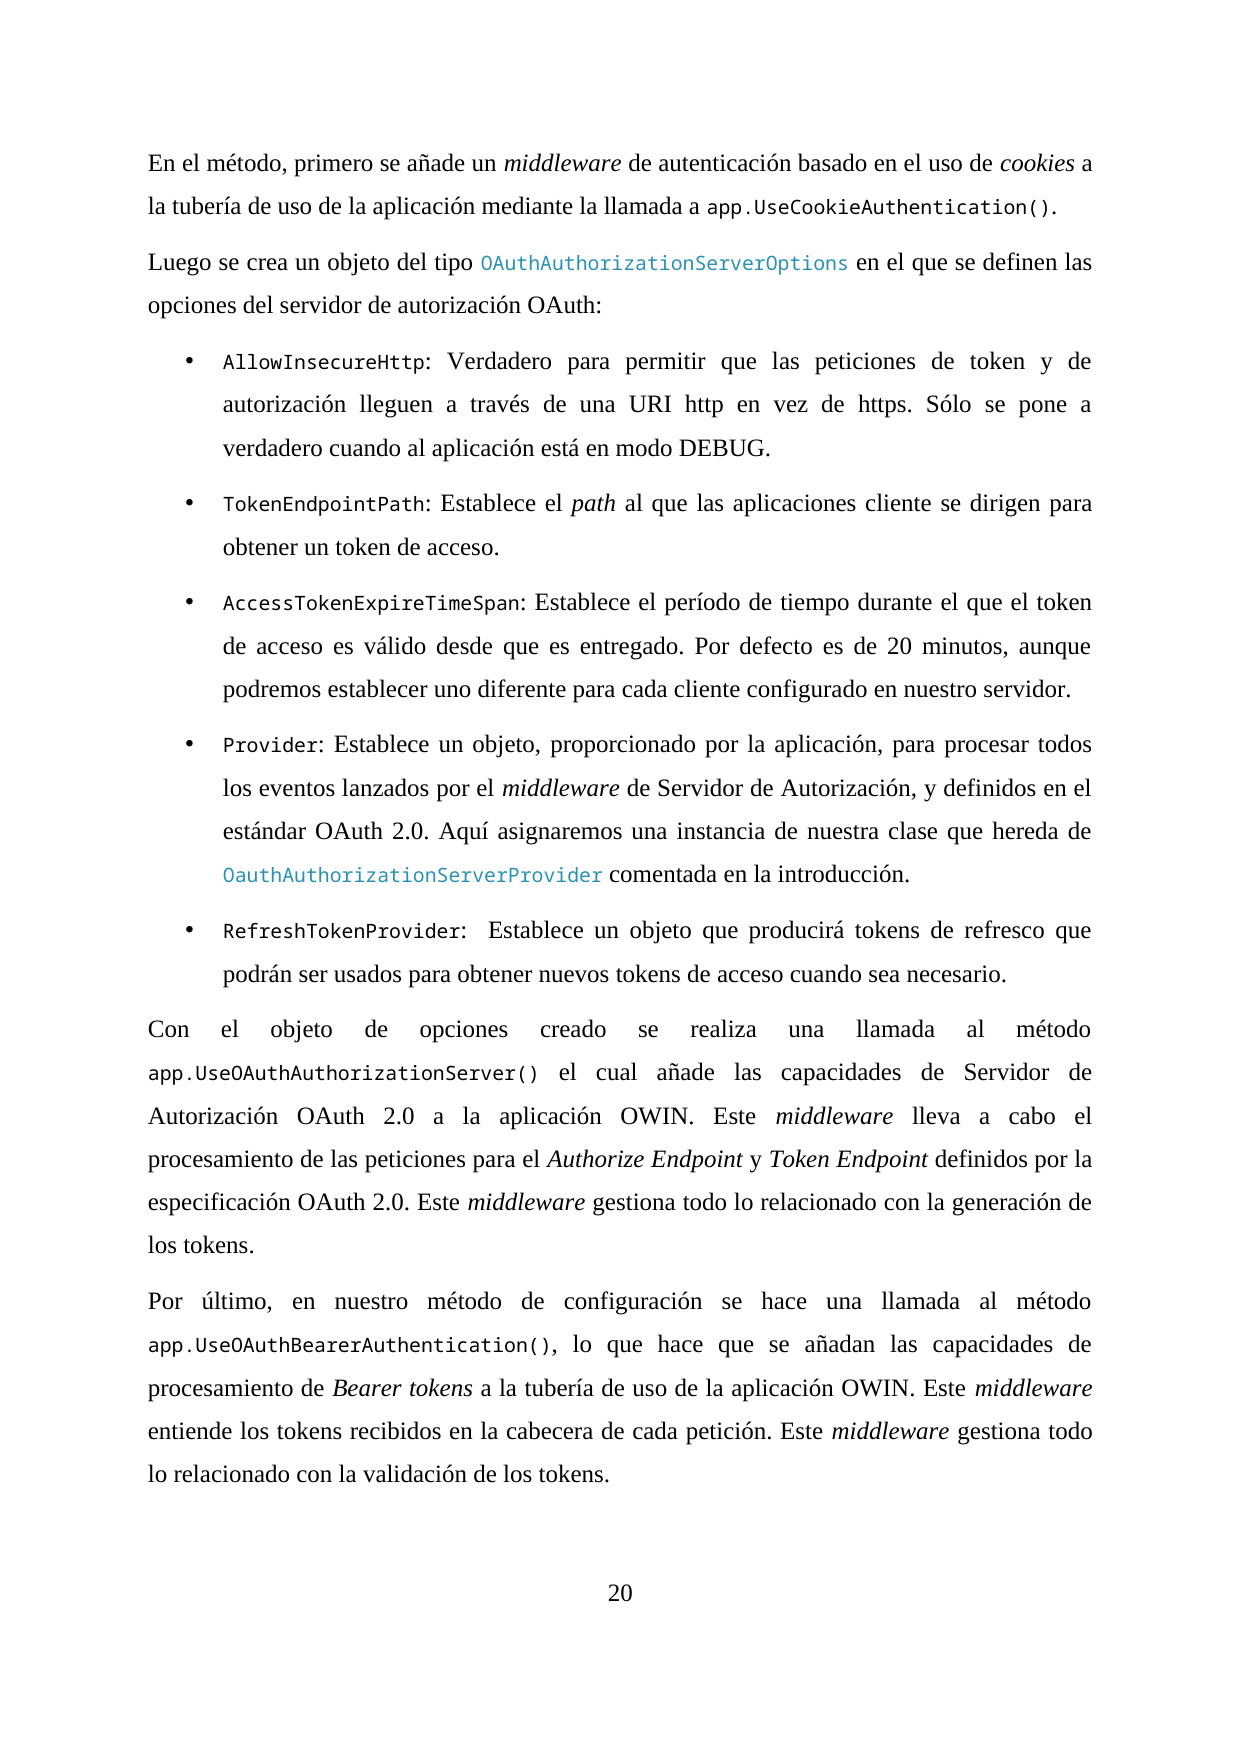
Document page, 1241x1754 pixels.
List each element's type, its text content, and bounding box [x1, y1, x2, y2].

text Con el objeto de opciones creado se realiza una llamada al método app.UseOAuthAuthorizationServer() el cual añade las capacidades de Servidor de Autorización OAuth 2.0 a la aplicación OWIN. Este middleware lleva a cabo el procesamiento de las peticiones para el Authorize Endpoint y Token Endpoint definidos por la especificación OAuth 2.0. Este middleware gestiona todo lo relacionado con la generación de los tokens. [148, 1014, 1093, 1259]
list TokenEndpointPath: Establece el path al que las aplicaciones cliente se dirigen para obtener un token de acceso. [185, 488, 1093, 560]
list RefreshTokenProvider: Establece un objeto que producirá tokens de refresco que podrán ser usados para obtener nuevos tokens de acceso cuando sea necesario. [185, 915, 1093, 988]
list AccessTokenExpireTimeSpan: Establece el período de tiempo durante el que el token de acceso es válido desde que es entregado. Por defecto es de 20 minutos, aunque podremos establecer uno diferente para cada cliente configurado en nuestro servidor. [185, 587, 1093, 703]
list Provider: Establece un objeto, proporcionado por la aplicación, para procesar todos los eventos lanzados por el middleware de Servidor de Autorización, y definidos en el estándar OAuth 2.0. Aquí asignaremos una instancia de nuestra clase que hereda de OauthAuthorizationServerProvider comentada en la introducción. [185, 729, 1093, 888]
text Luego se crea un objeto del tipo OAuthAuthorizationServerOptions en el que se definen las opciones del servidor de autorización OAuth: [148, 247, 1093, 319]
text En el método, primero se añade un middleware de autenticación basado en el uso de cookies a la tubería de uso de la aplicación mediante la llamada a app.UseCookieAuthentication(). [148, 148, 1093, 220]
text Por último, en nuestro método de configuración se hace una llamada al método app.UseOAuthBearerAuthentication(), lo que hace que se añadan las capacidades de procesamiento de Bearer tokens a la tubería de uso de la aplicación OWIN. Este middleware entiende los tokens recibidos en la cabecera de cada petición. Este middleware gestiona todo lo relacionado con la validación de los tokens. [148, 1286, 1093, 1488]
list AllowInsecureHttp: Verdadero para permitir que las peticiones de token y de autorización lleguen a través de una URI http en vez de https. Sólo se pone a verdadero cuando al aplicación está en modo DEBUG. [185, 346, 1093, 461]
